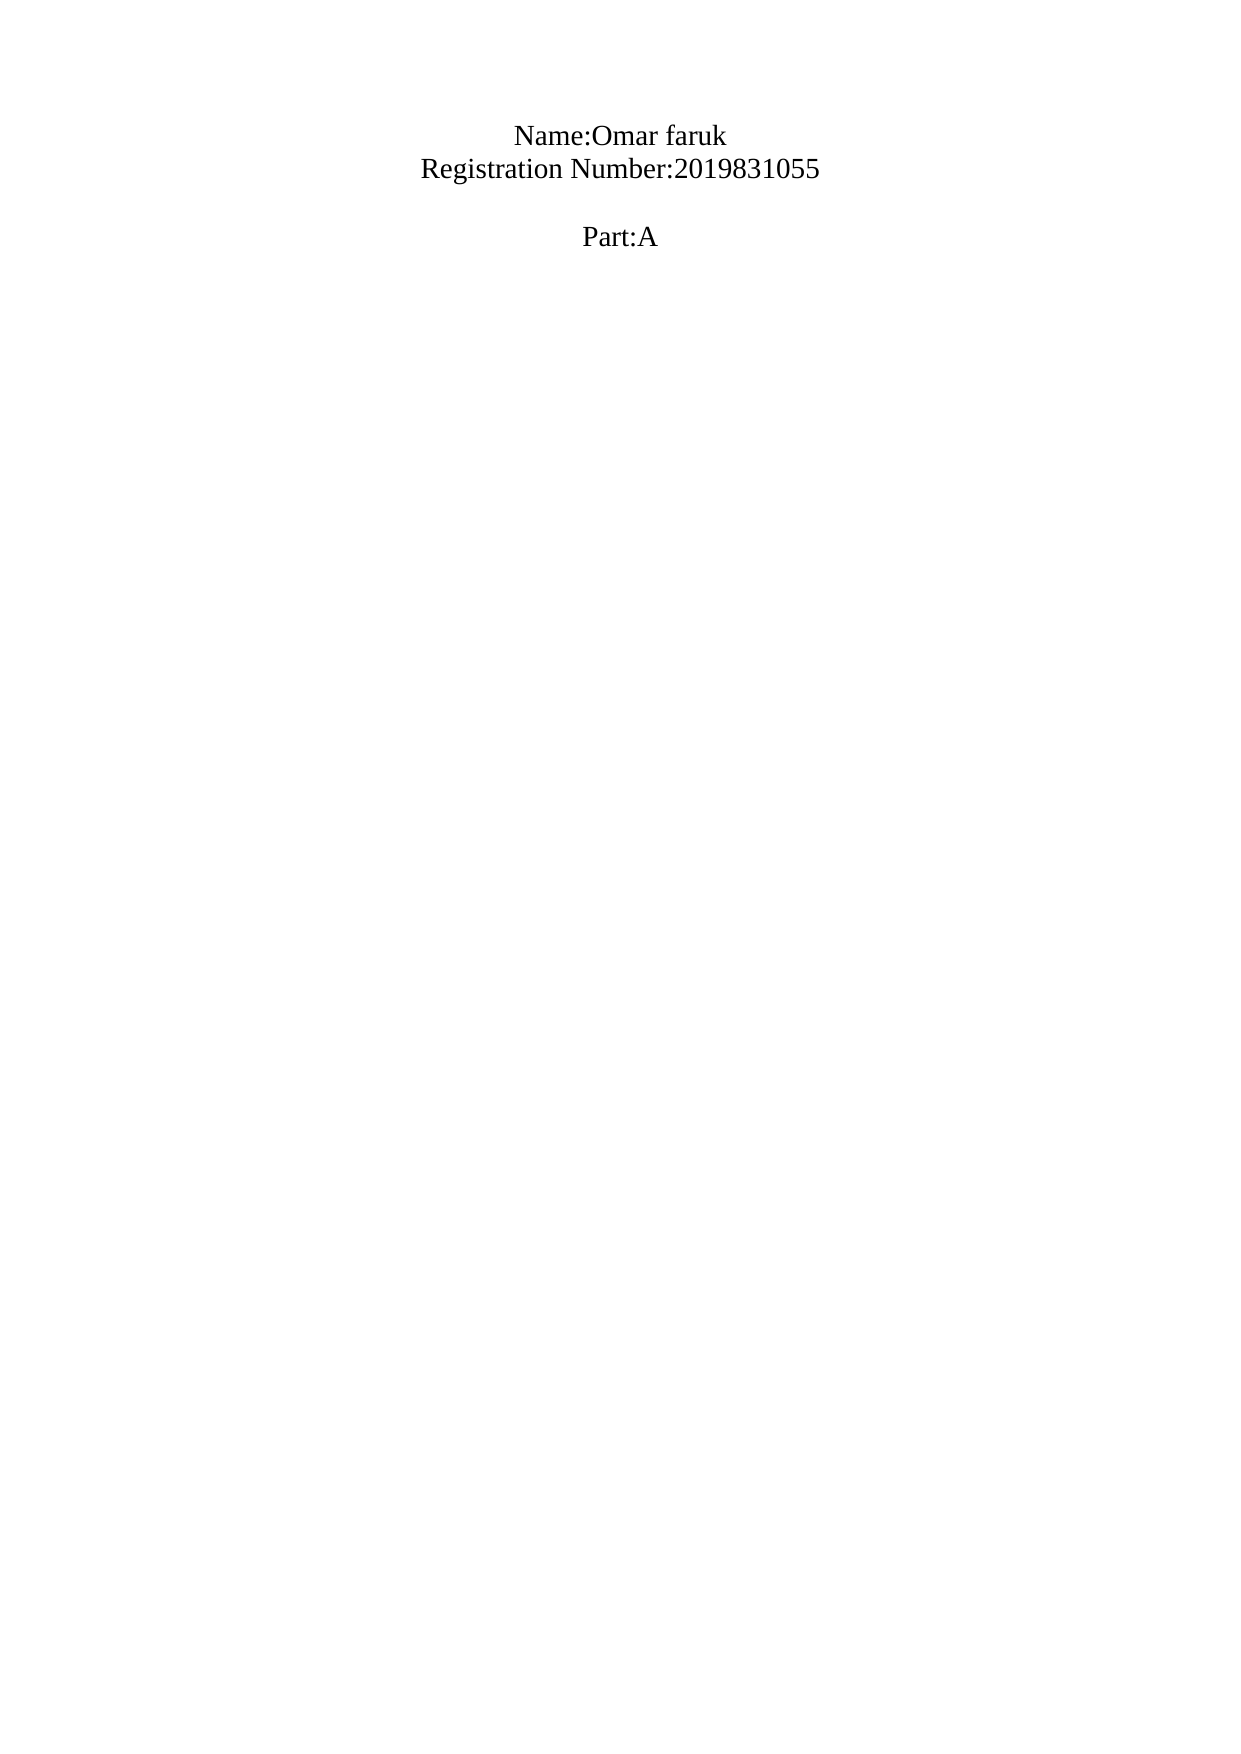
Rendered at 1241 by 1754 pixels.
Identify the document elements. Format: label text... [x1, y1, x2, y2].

text Registration Number:2019831055 [118, 152, 1122, 185]
text Name:Omar faruk [118, 118, 1122, 152]
text Part:A [118, 219, 1122, 252]
